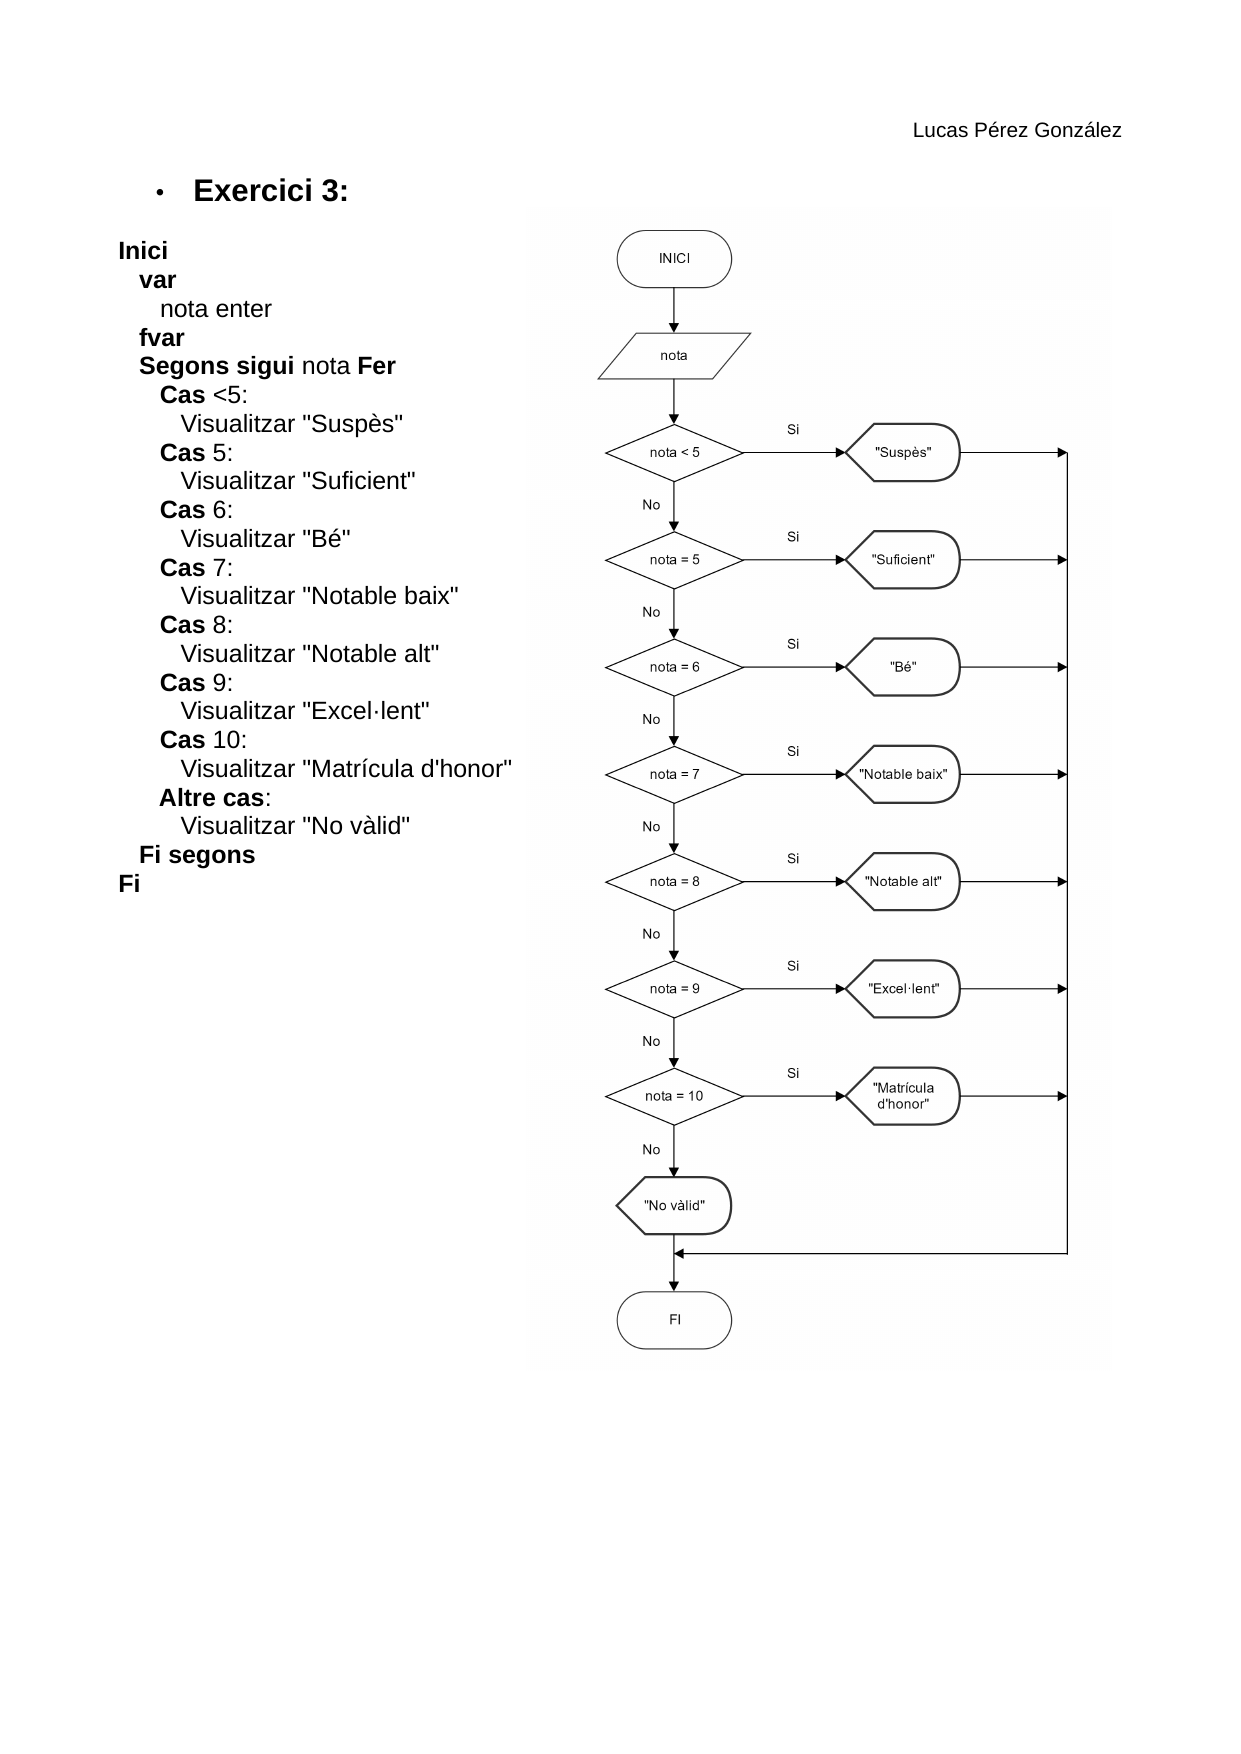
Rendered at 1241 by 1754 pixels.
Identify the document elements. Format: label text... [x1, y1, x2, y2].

text [1113, 610, 1122, 639]
text [1113, 265, 1122, 294]
text [1113, 294, 1122, 322]
text nota enter [118, 294, 525, 322]
text [1113, 236, 1122, 265]
text [1113, 380, 1122, 409]
text Cas <5: [118, 380, 525, 409]
text Visualitzar "Excel·lent" [118, 696, 525, 725]
text Fi [118, 869, 525, 897]
text Fi segons [118, 840, 525, 869]
text Cas 9: [118, 667, 525, 696]
text Inici [118, 236, 525, 265]
text fvar [118, 322, 525, 351]
text Cas 10: [118, 725, 525, 754]
text [1113, 725, 1122, 754]
text Cas 6: [118, 495, 525, 524]
text [1113, 495, 1122, 524]
text Cas 8: [118, 610, 525, 639]
text [1113, 869, 1122, 897]
text Visualitzar "Suficient" [118, 466, 525, 495]
text [1113, 840, 1122, 869]
text Visualitzar "Suspès" [118, 409, 525, 437]
text Altre cas: [118, 782, 525, 811]
text [1113, 782, 1122, 811]
text Visualitzar "No vàlid" [118, 811, 525, 840]
text Visualitzar "Notable baix" [118, 581, 525, 610]
text [1113, 322, 1122, 351]
text Segons sigui nota Fer [118, 351, 525, 380]
text [1113, 552, 1122, 581]
picture [525, 207, 1113, 1371]
text [1113, 437, 1122, 466]
text var [118, 265, 525, 294]
text [1113, 667, 1122, 696]
text Cas 7: [118, 552, 525, 581]
list Exercici 3: [156, 172, 1122, 207]
text Visualitzar "Notable alt" [118, 639, 525, 667]
text Cas 5: [118, 437, 525, 466]
text Visualitzar "Matrícula d'honor" [118, 754, 525, 782]
text Visualitzar "Bé" [118, 524, 525, 552]
